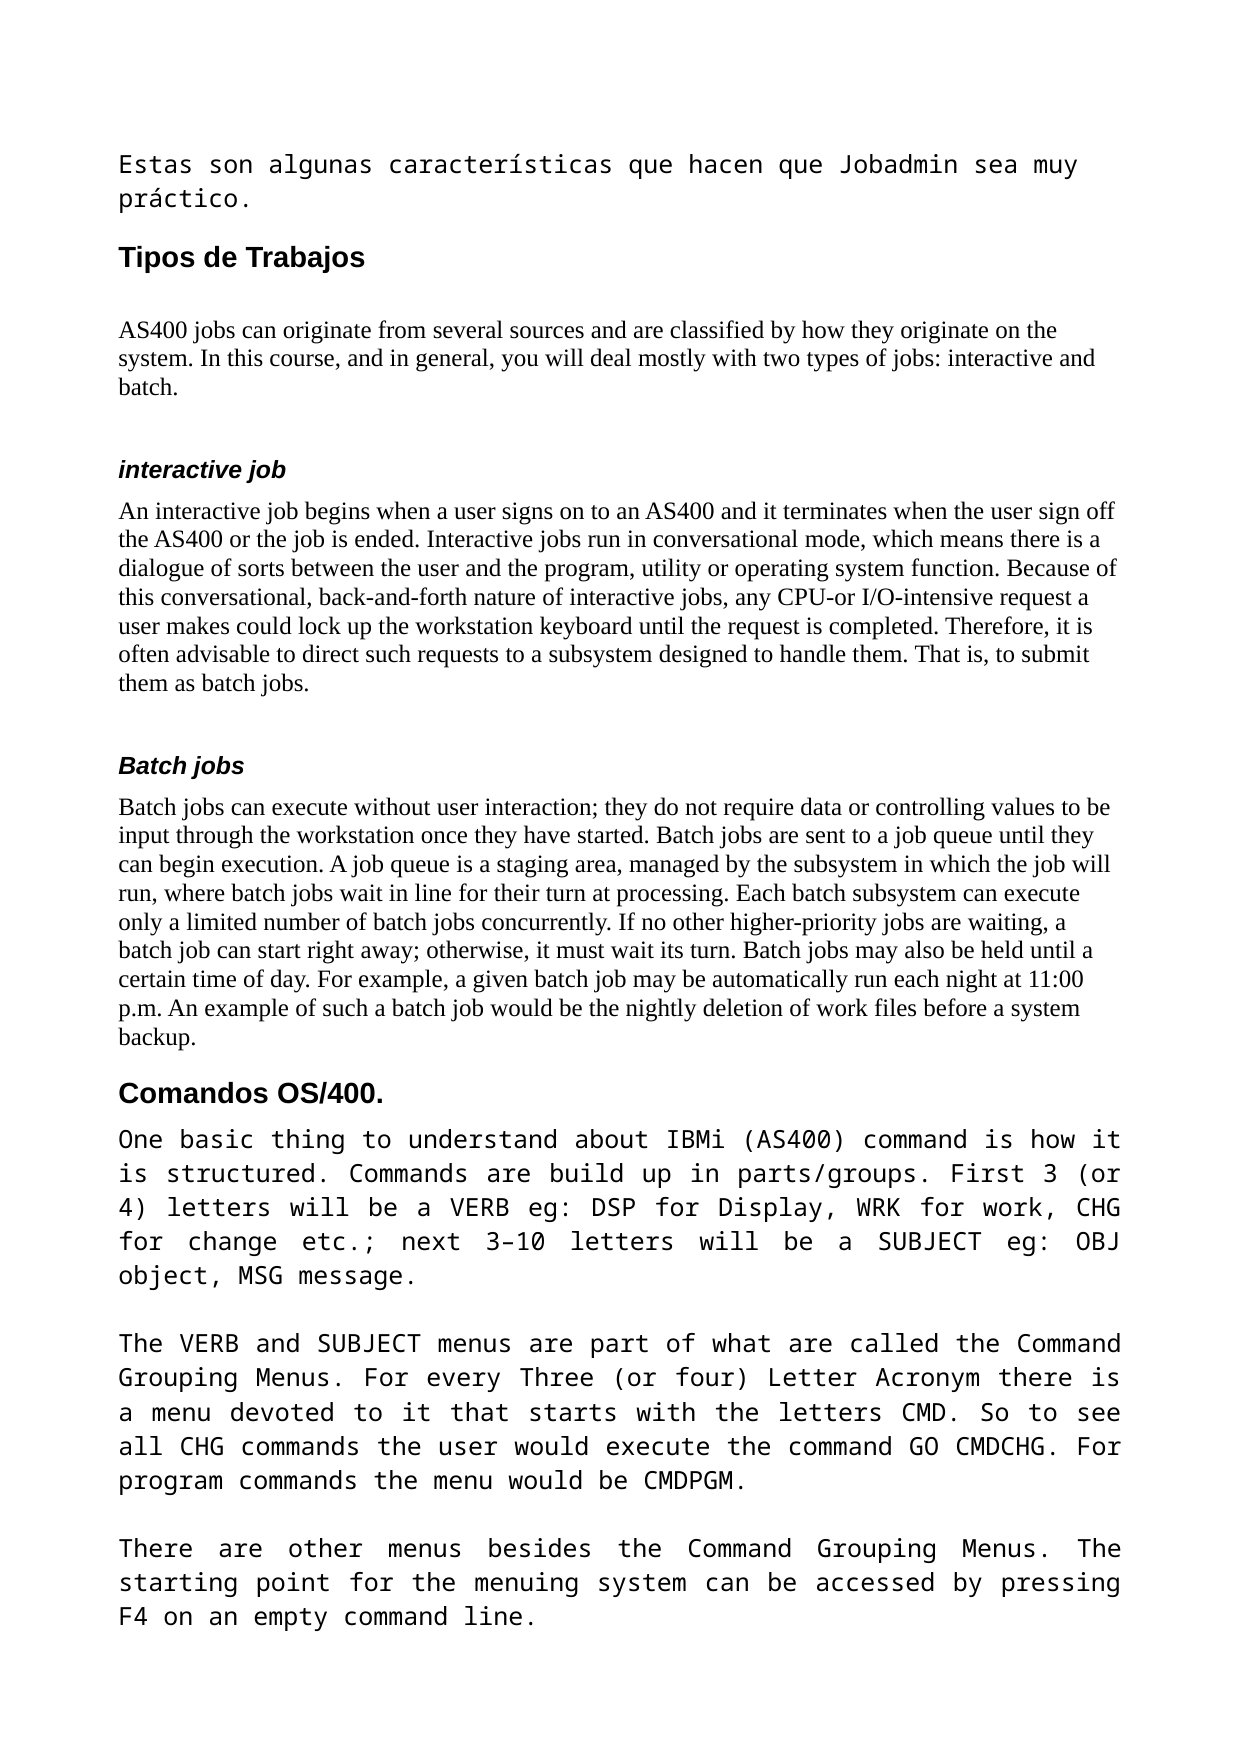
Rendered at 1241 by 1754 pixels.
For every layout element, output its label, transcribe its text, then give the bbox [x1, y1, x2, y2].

text Batch jobs can execute without user interaction; they do not require data or controlling values to be input through the workstation once they have started. Batch jobs are sent to a job queue until they can begin execution. A job queue is a staging area, managed by the subsystem in which the job will run, where batch jobs wait in line for their turn at processing. Each batch subsystem can execute only a limited number of batch jobs concurrently. If no other higher-priority jobs are waiting, a batch job can start right away; otherwise, it must wait its turn. Batch jobs may also be held until a certain time of day. For example, a given batch job may be automatically run each night at 11:00 p.m. An example of such a batch job would be the nightly deletion of work files before a system backup. [118, 792, 1122, 1051]
subtitle Batch jobs [118, 751, 1122, 779]
text There are other menus besides the Command Grouping Menus. The starting point for the menuing system can be accessed by pressing F4 on an empty command line. [118, 1530, 1122, 1633]
subtitle interactive job [118, 455, 1122, 483]
subtitle Tipos de Trabajos [118, 240, 1122, 273]
text AS400 jobs can originate from several sources and are classified by how they originate on the system. In this course, and in general, you will deal mostly with two types of jobs: interactive and batch. [118, 315, 1122, 401]
text An interactive job begins when a user signs on to an AS400 and it terminates when the user sign off the AS400 or the job is ended. Interactive jobs run in conversational mode, which means there is a dialogue of sorts between the user and the program, utility or operating system function. Because of this conversational, back-and-forth nature of interactive jobs, any CPU-or I/O-intensive request a user makes could lock up the workstation keyboard until the request is completed. Therefore, it is often advisable to direct such requests to a subsystem designed to handle them. That is, to submit them as batch jobs. [118, 496, 1122, 697]
text The VERB and SUBJECT menus are part of what are called the Command Grouping Menus. For every Three (or four) Letter Acronym there is a menu devoted to it that starts with the letters CMD. So to see all CHG commands the user would execute the command GO CMDCHG. For program commands the menu would be CMDPGM. [118, 1326, 1122, 1496]
subtitle Comandos OS/400. [118, 1076, 1122, 1109]
text Estas son algunas características que hacen que Jobadmin sea muy práctico. [118, 147, 1122, 215]
text One basic thing to understand about IBMi (AS400) command is how it is structured. Commands are build up in parts/groups. First 3 (or 4) letters will be a VERB eg: DSP for Display, WRK for work, CHG for change etc.; next 3–10 letters will be a SUBJECT eg: OBJ object, MSG message. [118, 1122, 1122, 1292]
